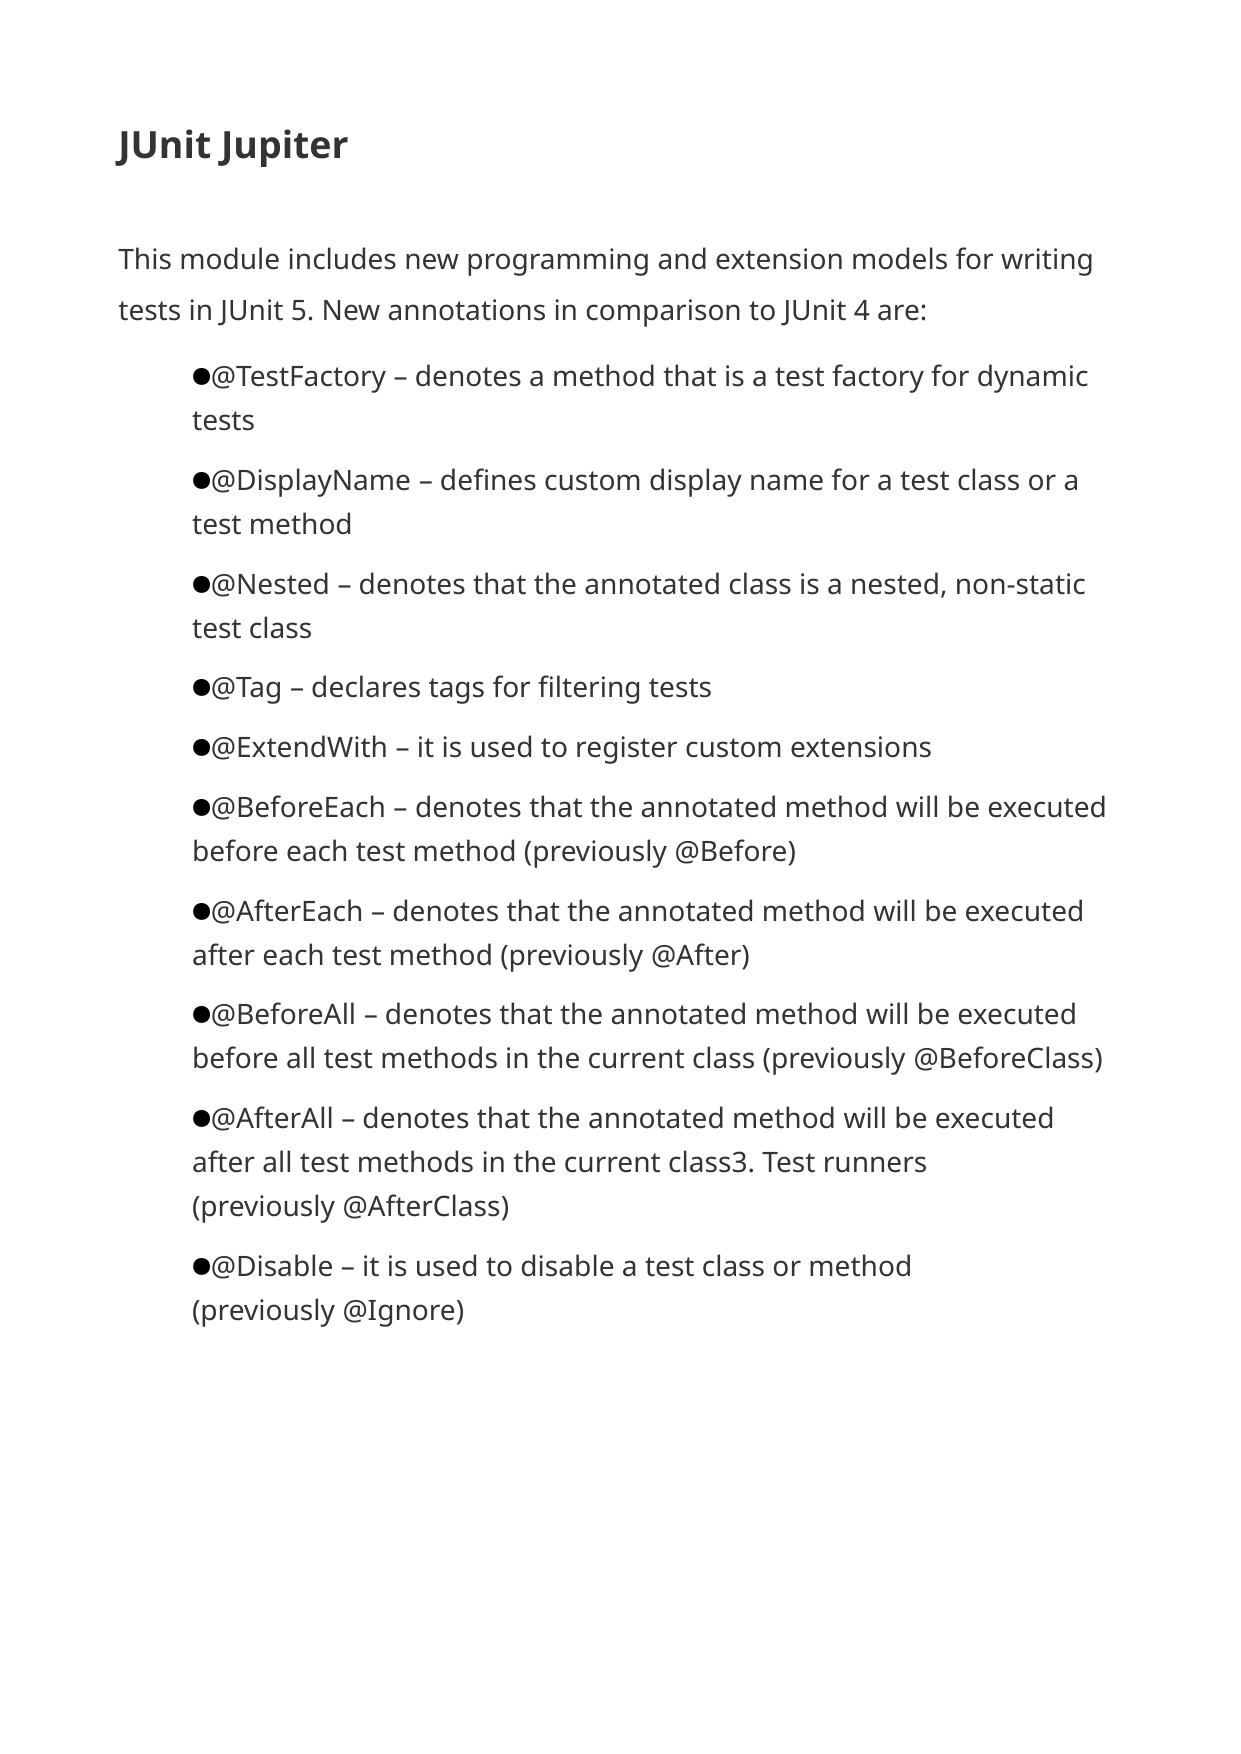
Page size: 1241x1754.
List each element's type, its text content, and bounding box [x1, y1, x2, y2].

list @Tag – declares tags for filtering tests [118, 668, 1122, 706]
list @AfterEach – denotes that the annotated method will be executed after each test method (previously @After) [118, 891, 1122, 973]
list @Nested – denotes that the annotated class is a nested, non-static test class [118, 564, 1122, 646]
list @TestFactory – denotes a method that is a test factory for dynamic tests [118, 356, 1122, 439]
text This module includes new programming and extension models for writing tests in JUnit 5. New annotations in comparison to JUnit 4 are: [118, 239, 1122, 328]
list @AfterAll – denotes that the annotated method will be executed after all test methods in the current class3. Test runners (previously @AfterClass) [118, 1098, 1122, 1225]
list @ExtendWith – it is used to register custom extensions [118, 727, 1122, 766]
list @DisplayName – defines custom display name for a test class or a test method [118, 460, 1122, 543]
text JUnit Jupiter [118, 118, 1122, 169]
list @Disable – it is used to disable a test class or method (previously @Ignore) [118, 1246, 1122, 1328]
list @BeforeAll – denotes that the annotated method will be executed before all test methods in the current class (previously @BeforeClass) [118, 994, 1122, 1077]
list @BeforeEach – denotes that the annotated method will be executed before each test method (previously @Before) [118, 787, 1122, 869]
